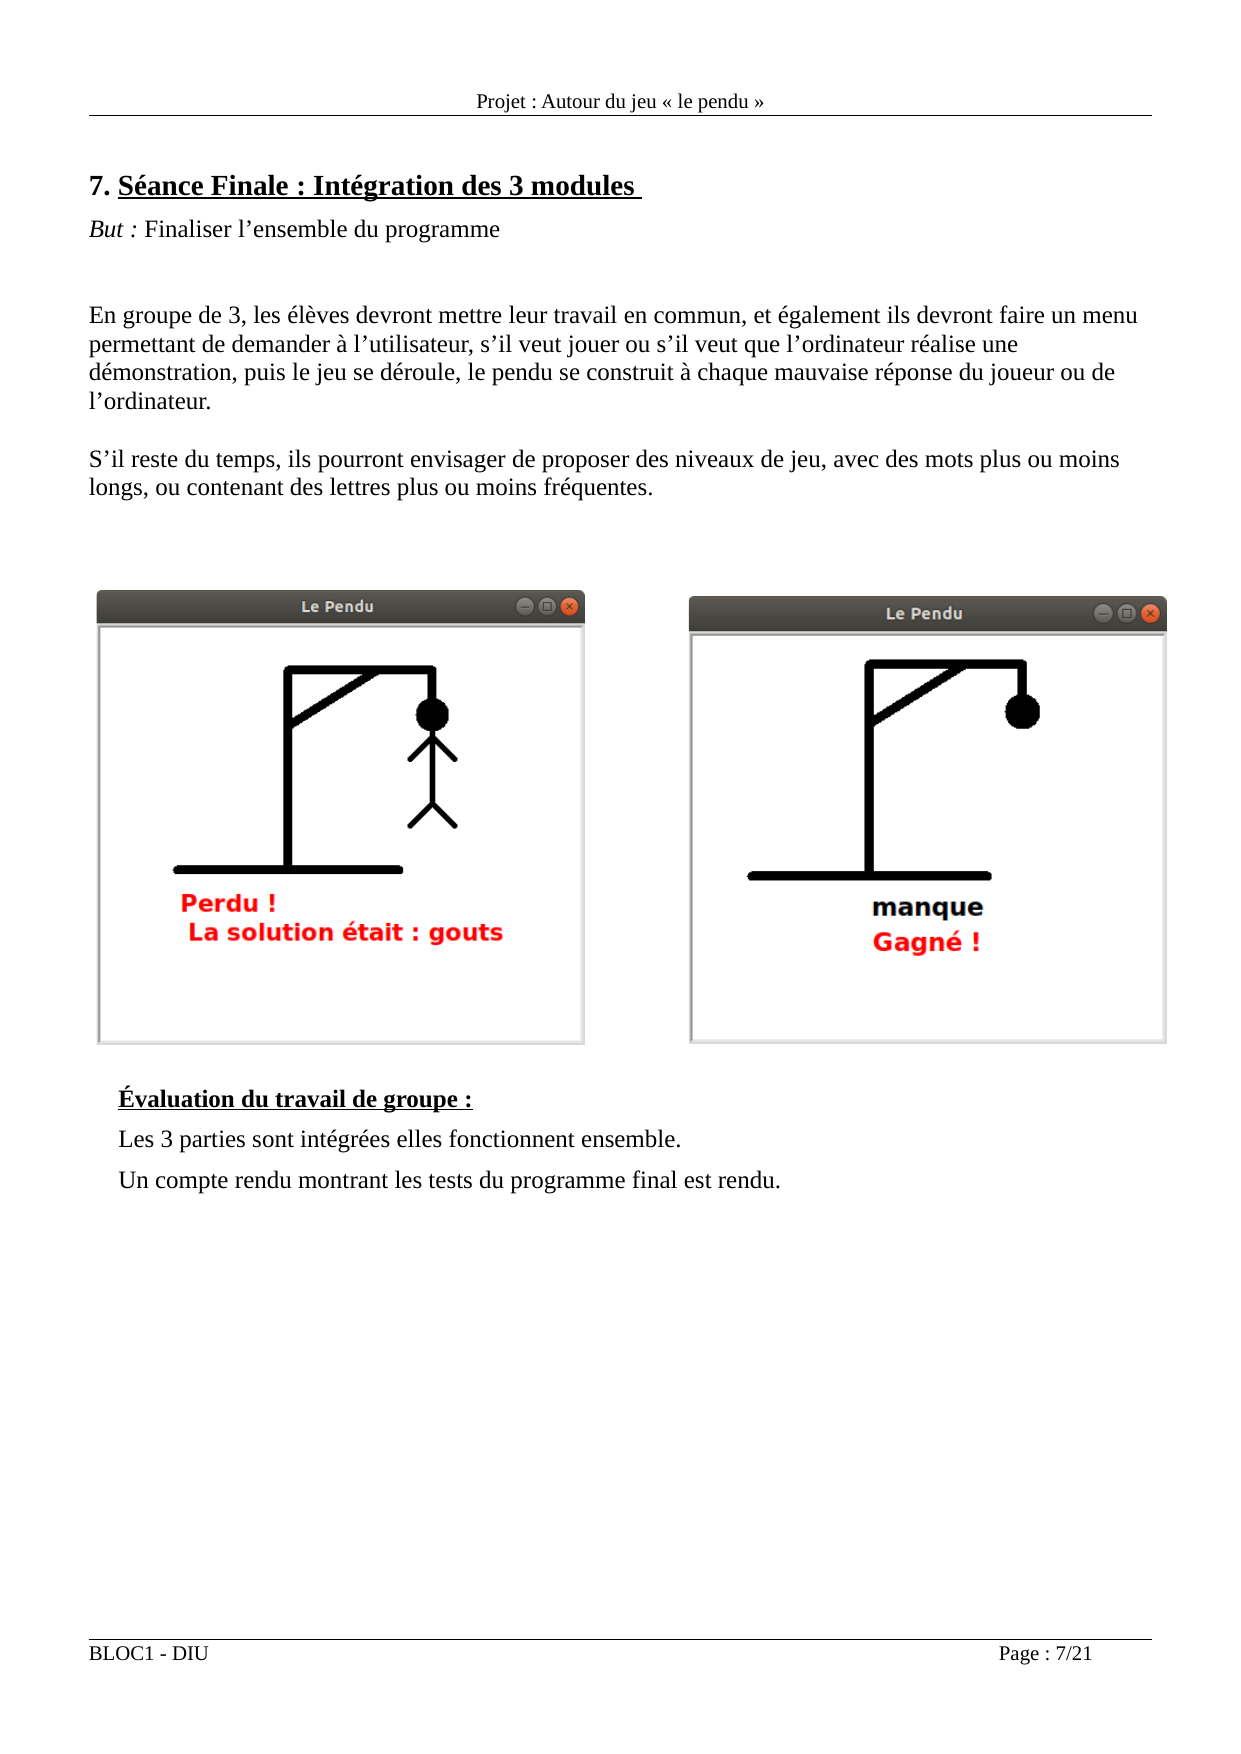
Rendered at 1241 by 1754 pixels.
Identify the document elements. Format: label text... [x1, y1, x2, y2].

text Évaluation du travail de groupe : [88, 1084, 1152, 1113]
text S’il reste du temps, ils pourront envisager de proposer des niveaux de jeu, avec des mots plus ou moins longs, ou contenant des lettres plus ou moins fréquentes. [88, 444, 1152, 501]
subtitle Séance Finale : Intégration des 3 modules [88, 168, 1152, 202]
picture [96, 590, 585, 1045]
text En groupe de 3, les élèves devront mettre leur travail en commun, et également ils devront faire un menu permettant de demander à l’utilisateur, s’il veut jouer ou s’il veut que l’ordinateur réalise une démonstration, puis le jeu se déroule, le pendu se construit à chaque mauvaise réponse du joueur ou de l’ordinateur. [88, 300, 1152, 415]
text But : Finaliser l’ensemble du programme [88, 214, 1152, 242]
text Les 3 parties sont intégrées elles fonctionnent ensemble. [88, 1124, 1152, 1153]
picture [688, 596, 1167, 1044]
text Un compte rendu montrant les tests du programme final est rendu. [88, 1165, 1152, 1194]
